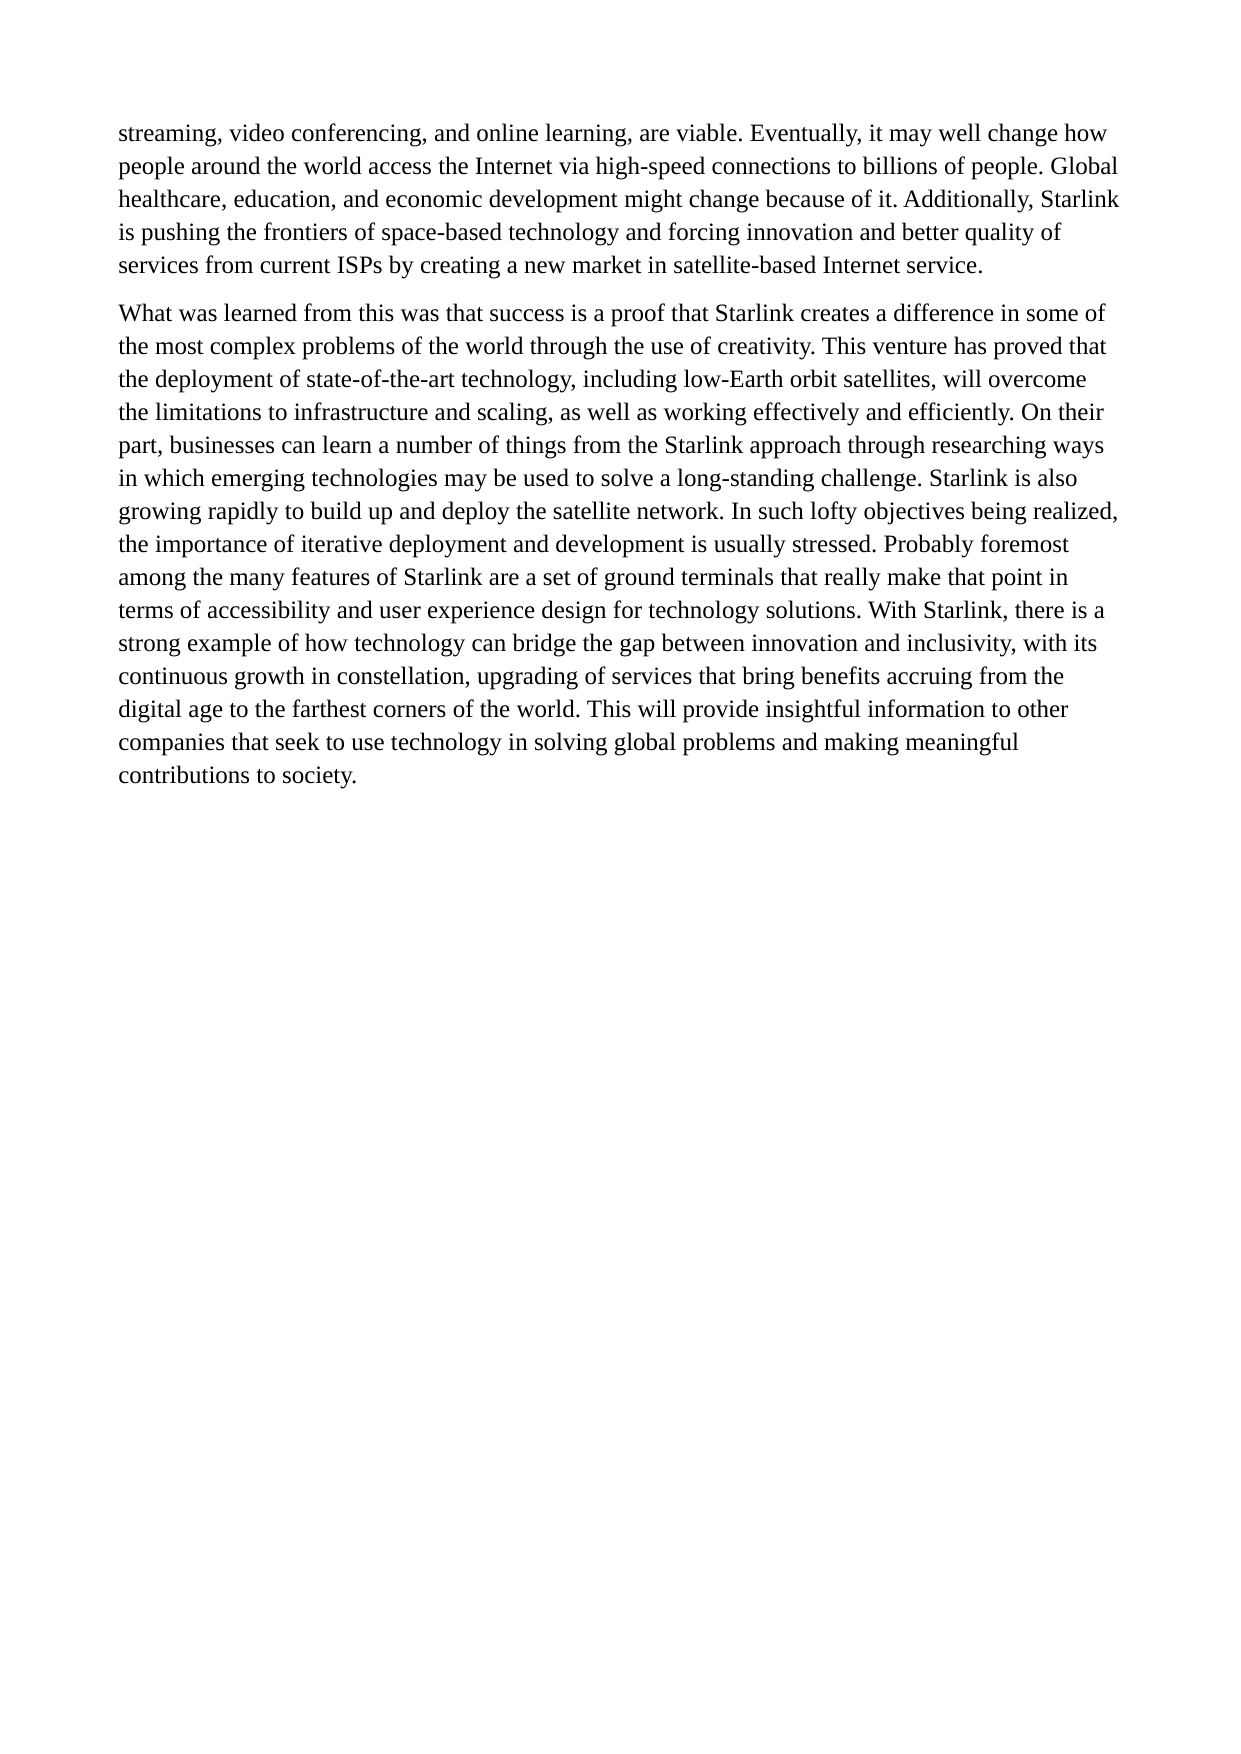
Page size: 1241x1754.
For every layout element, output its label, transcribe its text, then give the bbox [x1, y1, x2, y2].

text What was learned from this was that success is a proof that Starlink creates a difference in some of the most complex problems of the world through the use of creativity. This venture has proved that the deployment of state-of-the-art technology, including low-Earth orbit satellites, will overcome the limitations to infrastructure and scaling, as well as working effectively and efficiently. On their part, businesses can learn a number of things from the Starlink approach through researching ways in which emerging technologies may be used to solve a long-standing challenge. Starlink is also growing rapidly to build up and deploy the satellite network. In such lofty objectives being realized, the importance of iterative deployment and development is usually stressed. Probably foremost among the many features of Starlink are a set of ground terminals that really make that point in terms of accessibility and user experience design for technology solutions. With Starlink, there is a strong example of how technology can bridge the gap between innovation and inclusivity, with its continuous growth in constellation, upgrading of services that bring benefits accruing from the digital age to the farthest corners of the world. This will provide insightful information to other companies that seek to use technology in solving global problems and making meaningful contributions to society. [118, 298, 1122, 789]
text streaming, video conferencing, and online learning, are viable. Eventually, it may well change how people around the world access the Internet via high-speed connections to billions of people. Global healthcare, education, and economic development might change because of it. Additionally, Starlink is pushing the frontiers of space-based technology and forcing innovation and better quality of services from current ISPs by creating a new market in satellite-based Internet service. [118, 118, 1122, 279]
